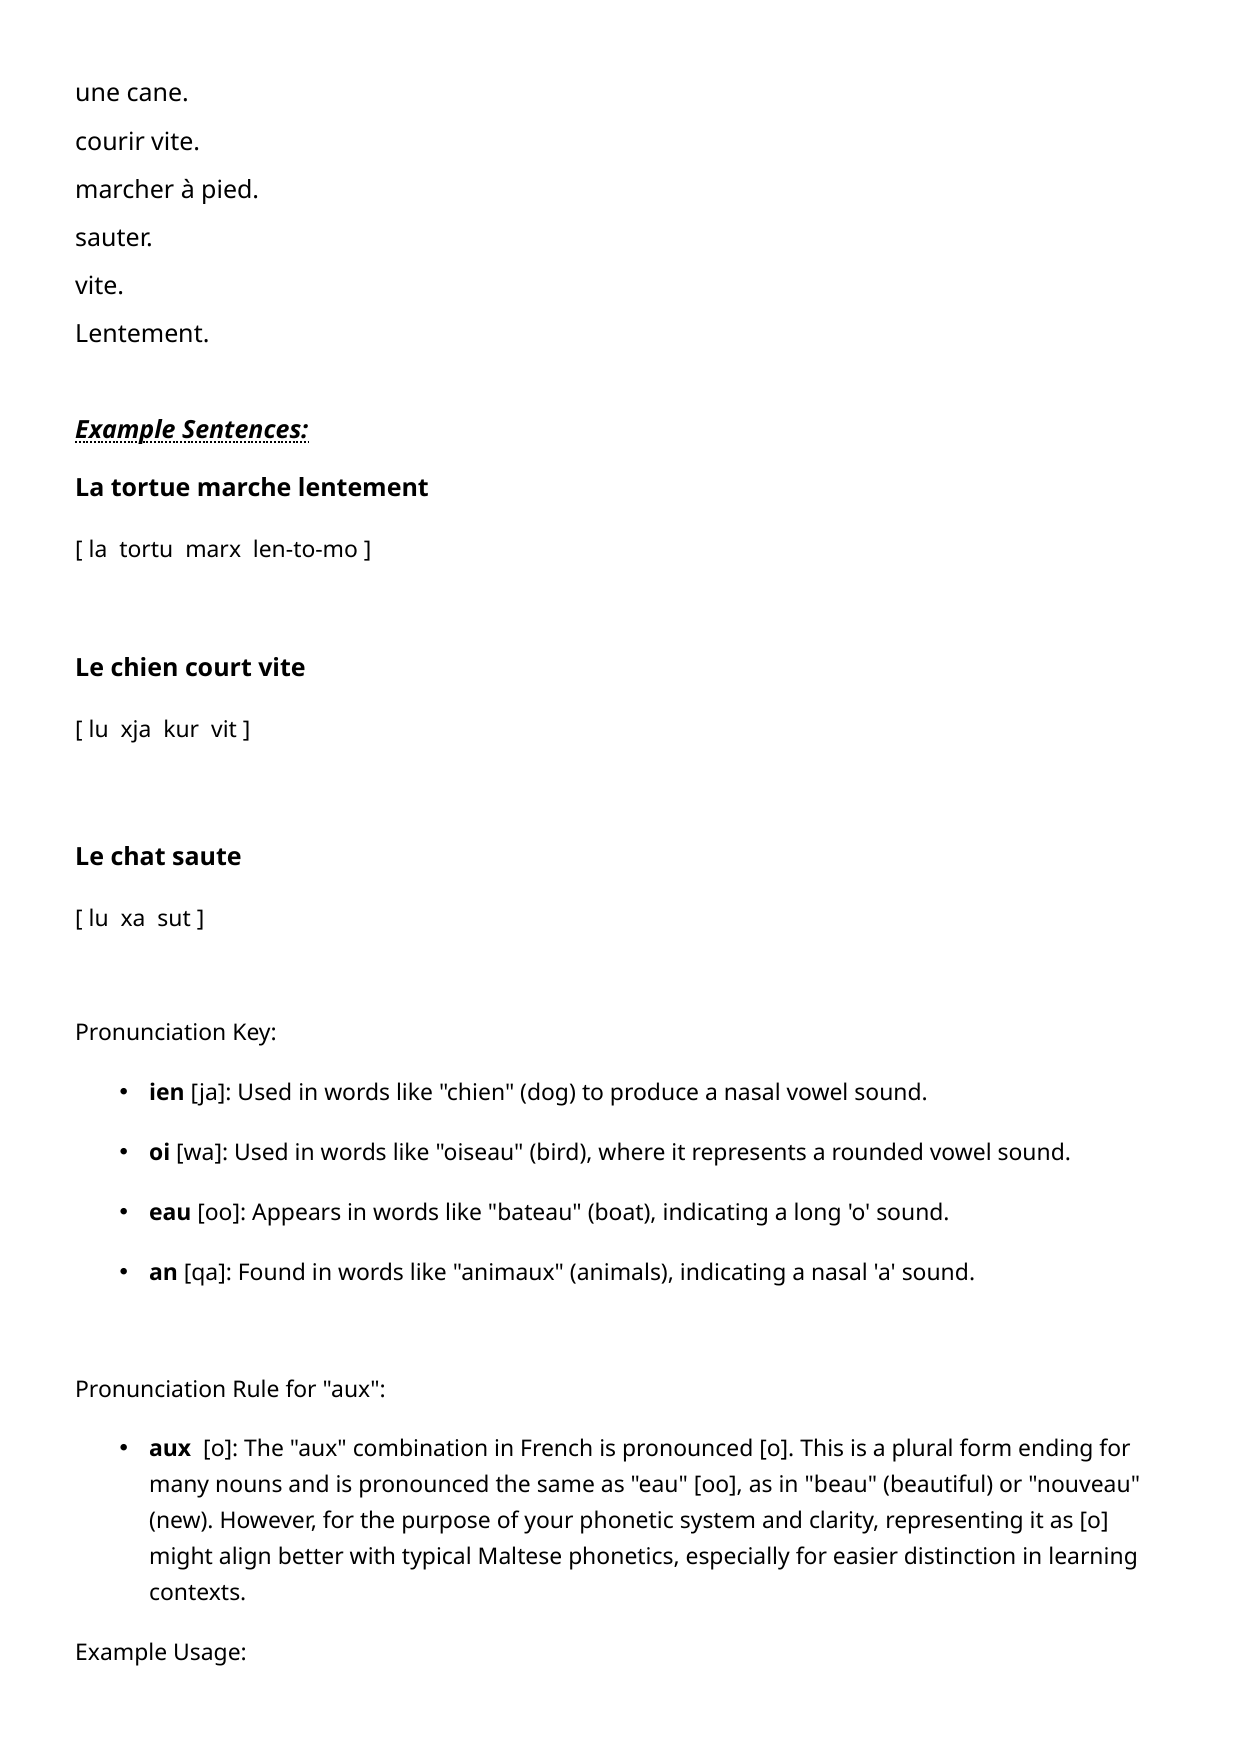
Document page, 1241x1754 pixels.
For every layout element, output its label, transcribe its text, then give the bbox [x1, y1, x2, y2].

text une cane. [75, 75, 1165, 109]
text vite. [75, 267, 1165, 302]
text [ la tortu marx len-to-mo ] [75, 533, 1165, 564]
text courir vite. [75, 123, 1165, 157]
text Lentement. [75, 316, 1165, 350]
list ien [ja]: Used in words like "chien" (dog) to produce a nasal vowel sound. [119, 1076, 1165, 1107]
text Le chien court vite [75, 650, 1165, 684]
list an [qa]: Found in words like "animaux" (animals), indicating a nasal 'a' sound. [119, 1256, 1165, 1287]
text [ lu xja kur vit ] [75, 713, 1165, 744]
text La tortue marche lentement [75, 470, 1165, 504]
list oi [wa]: Used in words like "oiseau" (bird), where it represents a rounded vowel sound. [119, 1136, 1165, 1167]
text sauter. [75, 219, 1165, 253]
text Pronunciation Rule for "aux": [75, 1372, 1165, 1404]
list eau [oo]: Appears in words like "bateau" (boat), indicating a long 'o' sound. [119, 1196, 1165, 1227]
text Pronunciation Key: [75, 1016, 1165, 1047]
list aux [o]: The "aux" combination in French is pronounced [o]. This is a plural form ending for many nouns and is pronounced the same as "eau" [oo], as in "beau" (beautiful) or "nouveau" (new). However, for the purpose of your phonetic system and clarity, representing it as [o] might align better with typical Maltese phonetics, especially for easier distinction in learning contexts. [119, 1432, 1165, 1607]
text [ lu xa sut ] [75, 902, 1165, 933]
subtitle Example Sentences: [75, 412, 1165, 446]
text Example Usage: [75, 1636, 1165, 1667]
text marcher à pied. [75, 171, 1165, 205]
text Le chat saute [75, 839, 1165, 873]
